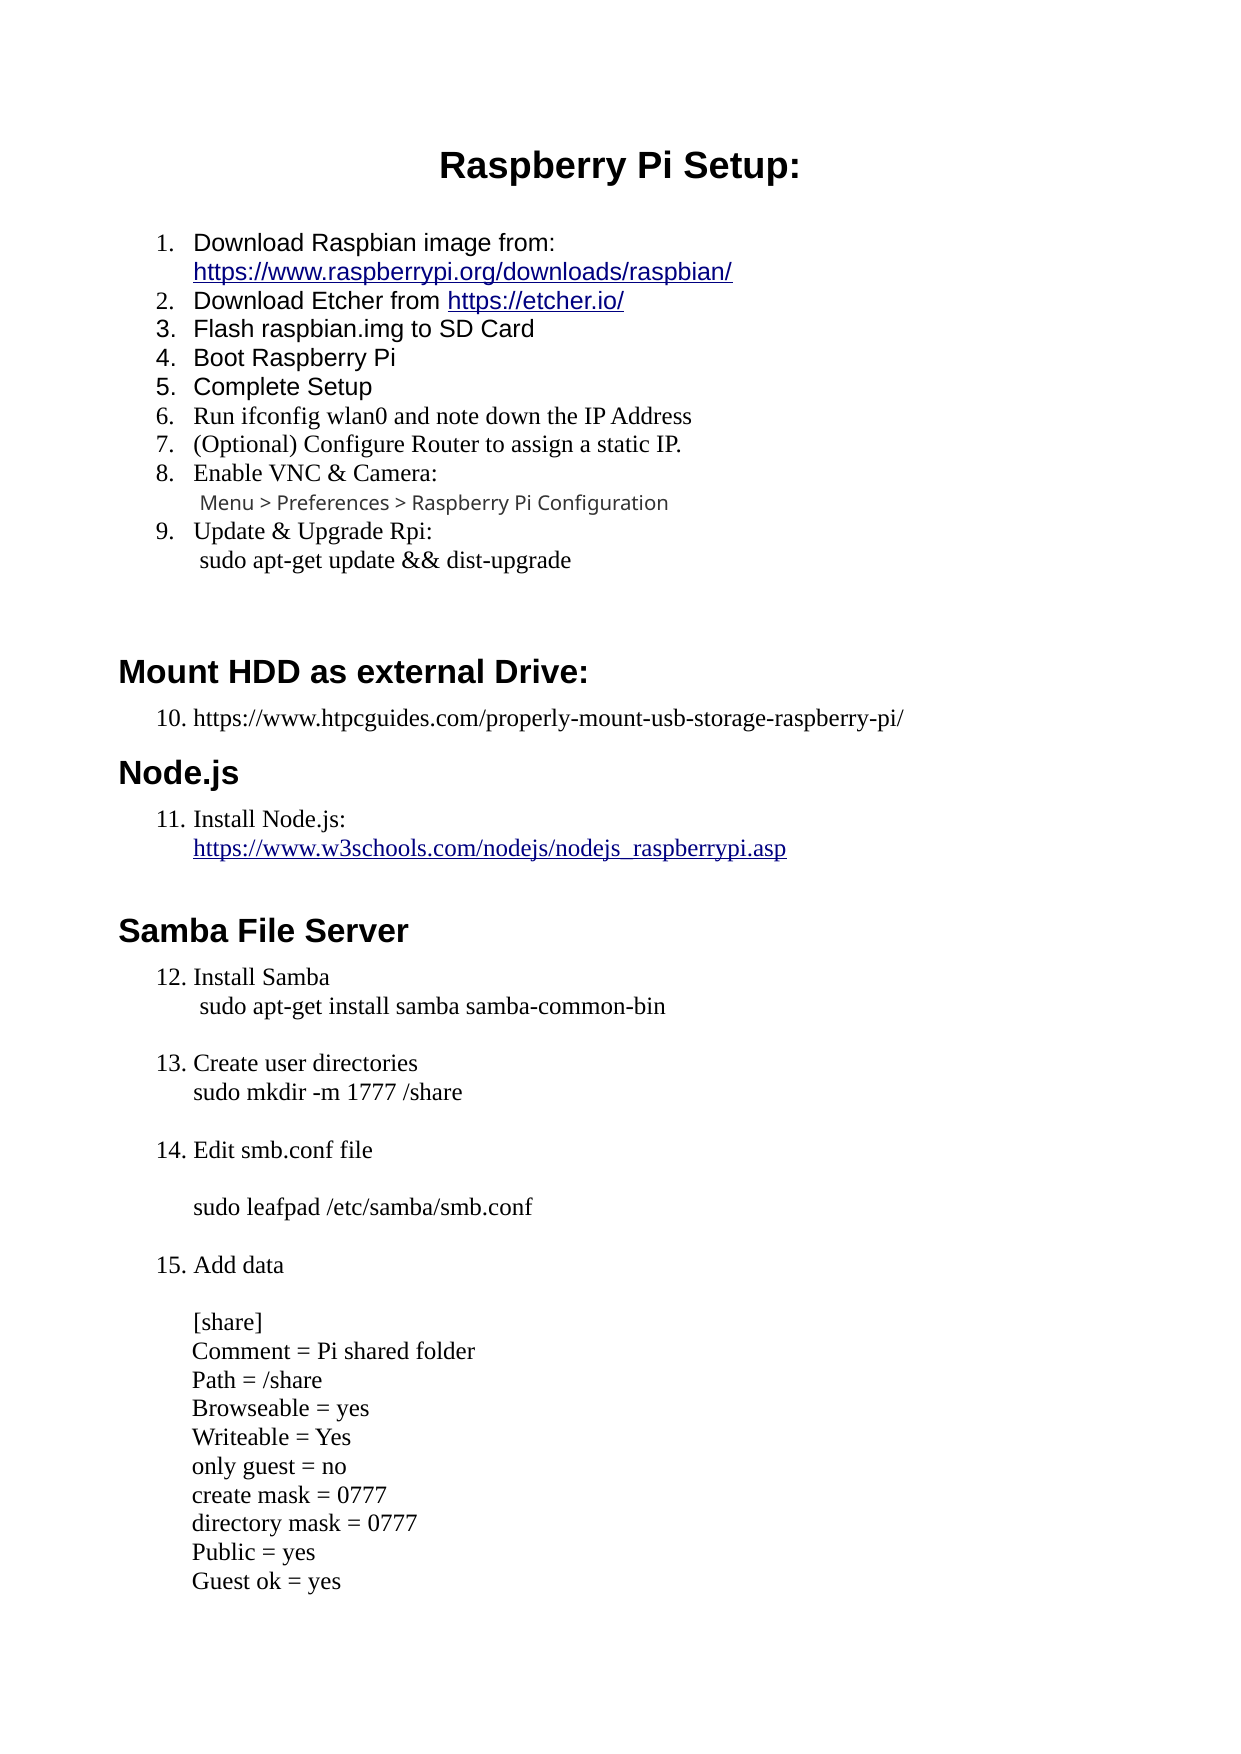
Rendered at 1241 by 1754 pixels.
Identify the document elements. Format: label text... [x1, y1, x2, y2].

text directory mask = 0777 [192, 1508, 1122, 1537]
subtitle Samba File Server [118, 911, 1122, 950]
text only guest = no [192, 1451, 1122, 1480]
list https://www.htpcguides.com/properly-mount-usb-storage-raspberry-pi/ [156, 703, 1122, 732]
list Edit smb.conf file [156, 1135, 1122, 1163]
text Public = yes [192, 1537, 1122, 1566]
list Run ifconfig wlan0 and note down the IP Address [156, 401, 1122, 429]
text Path = /share [192, 1365, 1122, 1393]
list Create user directories sudo mkdir -m 1777 /share [156, 1048, 1122, 1106]
text Guest ok = yes [192, 1566, 1122, 1595]
text Comment = Pi shared folder [192, 1336, 1122, 1365]
subtitle Raspberry Pi Setup: [118, 143, 1122, 187]
list (Optional) Configure Router to assign a static IP. [156, 429, 1122, 458]
list Update & Upgrade Rpi: sudo apt-get update && dist-upgrade [156, 516, 1122, 574]
list Install Node.js: https://www.w3schools.com/nodejs/nodejs_raspberrypi.asp [156, 804, 1122, 861]
text Browseable = yes [192, 1393, 1122, 1422]
list Enable VNC & Camera: Menu > Preferences > Raspberry Pi Configuration [156, 458, 1122, 516]
subtitle Node.js [118, 753, 1122, 791]
list Download Raspbian image from: https://www.raspberrypi.org/downloads/raspbian/ [156, 228, 1122, 286]
subtitle Mount HDD as external Drive: [118, 652, 1122, 691]
text Writeable = Yes [192, 1422, 1122, 1451]
list Complete Setup [156, 372, 1122, 401]
list Boot Raspberry Pi [156, 343, 1122, 372]
list Download Etcher from https://etcher.io/ [156, 286, 1122, 314]
text create mask = 0777 [192, 1480, 1122, 1508]
list Add data [156, 1250, 1122, 1278]
list Install Samba sudo apt-get install samba samba-common-bin [156, 962, 1122, 1020]
list sudo leafpad /etc/samba/smb.conf [156, 1163, 1122, 1221]
list Flash raspbian.img to SD Card [156, 314, 1122, 343]
list [share] [156, 1278, 1122, 1336]
